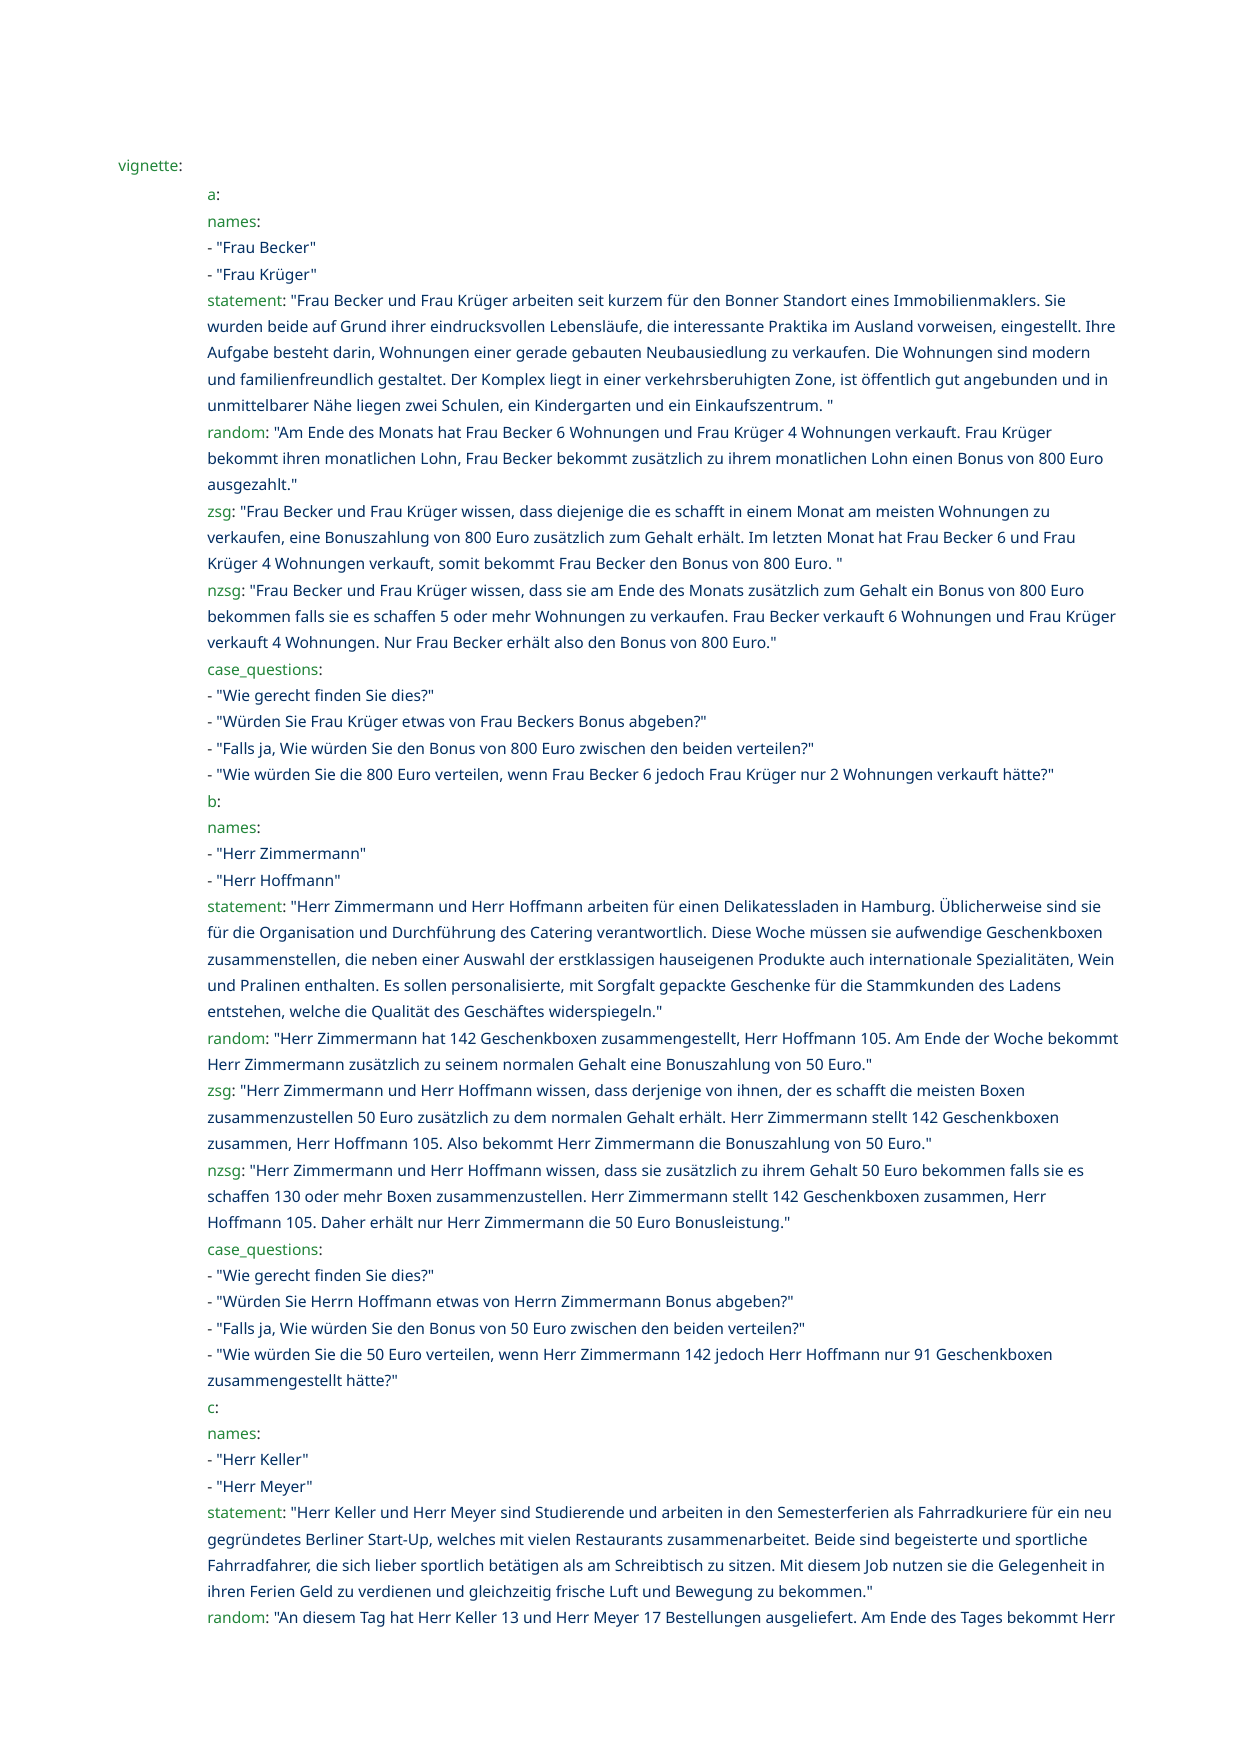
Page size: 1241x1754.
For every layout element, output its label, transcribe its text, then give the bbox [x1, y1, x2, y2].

table_cell [118, 759, 207, 785]
table_cell [118, 812, 207, 838]
table_cell [118, 1418, 207, 1444]
table_cell a: [207, 179, 1122, 205]
table_cell statement: "Frau Becker und Frau Krüger arbeiten seit kurzem für den Bonner Standort eines Immobilienmaklers. Sie wurden beide auf Grund ihrer eindrucksvollen Lebensläufe, die interessante Praktika im Ausland vorweisen, eingestellt. Ihre Aufgabe besteht darin, Wohnungen einer gerade gebauten Neubausiedlung zu verkaufen. Die Wohnungen sind modern und familienfreundlich gestaltet. Der Komplex liegt in einer verkehrsberuhigten Zone, ist öffentlich gut angebunden und in unmittelbarer Nähe liegen zwei Schulen, ein Kindergarten und ein Einkaufszentrum. " [207, 285, 1122, 416]
table_cell - "Falls ja, Wie würden Sie den Bonus von 800 Euro zwischen den beiden verteilen?" [207, 733, 1122, 759]
table_cell [118, 1497, 207, 1602]
table_cell nzsg: "Herr Zimmermann und Herr Hoffmann wissen, dass sie zusätzlich zu ihrem Gehalt 50 Euro bekommen falls sie es schaffen 130 oder mehr Boxen zusammenzustellen. Herr Zimmermann stellt 142 Geschenkboxen zusammen, Herr Hoffmann 105. Daher erhält nur Herr Zimmermann die 50 Euro Bonusleistung." [207, 1154, 1122, 1233]
table_cell random: "Am Ende des Monats hat Frau Becker 6 Wohnungen und Frau Krüger 4 Wohnungen verkauft. Frau Krüger bekommt ihren monatlichen Lohn, Frau Becker bekommt zusätzlich zu ihrem monatlichen Lohn einen Bonus von 800 Euro ausgezahlt." [207, 416, 1122, 495]
table_cell - "Frau Becker" [207, 232, 1122, 258]
table_cell - "Wie gerecht finden Sie dies?" [207, 680, 1122, 706]
table_cell [118, 495, 207, 574]
table_cell [118, 654, 207, 680]
table_cell [118, 179, 207, 205]
table_header vignette: [118, 147, 207, 179]
table_header [207, 147, 1122, 179]
table_cell [118, 1339, 207, 1391]
table_cell [118, 1444, 207, 1470]
table_cell [118, 1286, 207, 1312]
table_cell statement: "Herr Zimmermann und Herr Hoffmann arbeiten für einen Delikatessladen in Hamburg. Üblicherweise sind sie für die Organisation und Durchführung des Catering verantwortlich. Diese Woche müssen sie aufwendige Geschenkboxen zusammenstellen, die neben einer Auswahl der erstklassigen hauseigenen Produkte auch internationale Spezialitäten, Wein und Pralinen enthalten. Es sollen personalisierte, mit Sorgfalt gepackte Geschenke für die Stammkunden des Ladens entstehen, welche die Qualität des Geschäftes widerspiegeln." [207, 891, 1122, 1022]
table_cell - "Falls ja, Wie würden Sie den Bonus von 50 Euro zwischen den beiden verteilen?" [207, 1312, 1122, 1339]
table_cell [118, 416, 207, 495]
table_cell [118, 1470, 207, 1497]
table_cell [118, 864, 207, 891]
table_cell - "Wie gerecht finden Sie dies?" [207, 1260, 1122, 1286]
table_cell - "Würden Sie Herrn Hoffmann etwas von Herrn Zimmermann Bonus abgeben?" [207, 1286, 1122, 1312]
table_cell [118, 232, 207, 258]
table_cell [118, 1260, 207, 1286]
table_cell - "Würden Sie Frau Krüger etwas von Frau Beckers Bonus abgeben?" [207, 706, 1122, 732]
table_cell names: [207, 1418, 1122, 1444]
table_cell [118, 785, 207, 812]
table_cell - "Herr Hoffmann" [207, 864, 1122, 891]
table_cell random: "Herr Zimmermann hat 142 Geschenkboxen zusammengestellt, Herr Hoffmann 105. Am Ende der Woche bekommt Herr Zimmermann zusätzlich zu seinem normalen Gehalt eine Bonuszahlung von 50 Euro." [207, 1023, 1122, 1075]
table_cell [118, 1233, 207, 1259]
table_cell [118, 838, 207, 864]
table_cell [118, 706, 207, 732]
table_cell names: [207, 812, 1122, 838]
table_cell [118, 1602, 207, 1628]
table_cell zsg: "Herr Zimmermann und Herr Hoffmann wissen, dass derjenige von ihnen, der es schafft die meisten Boxen zusammenzustellen 50 Euro zusätzlich zu dem normalen Gehalt erhält. Herr Zimmermann stellt 142 Geschenkboxen zusammen, Herr Hoffmann 105. Also bekommt Herr Zimmermann die Bonuszahlung von 50 Euro." [207, 1075, 1122, 1154]
table_cell statement: "Herr Keller und Herr Meyer sind Studierende und arbeiten in den Semesterferien als Fahrradkuriere für ein neu gegründetes Berliner Start-Up, welches mit vielen Restaurants zusammenarbeitet. Beide sind begeisterte und sportliche Fahrradfahrer, die sich lieber sportlich betätigen als am Schreibtisch zu sitzen. Mit diesem Job nutzen sie die Gelegenheit in ihren Ferien Geld zu verdienen und gleichzeitig frische Luft und Bewegung zu bekommen." [207, 1497, 1122, 1602]
table_cell [118, 285, 207, 416]
table_cell [118, 258, 207, 284]
table_cell case_questions: [207, 654, 1122, 680]
table_cell [118, 1154, 207, 1233]
table_cell [118, 733, 207, 759]
table_cell - "Wie würden Sie die 800 Euro verteilen, wenn Frau Becker 6 jedoch Frau Krüger nur 2 Wohnungen verkauft hätte?" [207, 759, 1122, 785]
table_cell - "Wie würden Sie die 50 Euro verteilen, wenn Herr Zimmermann 142 jedoch Herr Hoffmann nur 91 Geschenkboxen zusammengestellt hätte?" [207, 1339, 1122, 1391]
table_cell [118, 1312, 207, 1339]
table_cell [118, 891, 207, 1022]
table_cell - "Herr Meyer" [207, 1470, 1122, 1497]
table_cell [118, 1075, 207, 1154]
table_cell [118, 574, 207, 653]
table_cell [118, 1391, 207, 1418]
table_cell zsg: "Frau Becker und Frau Krüger wissen, dass diejenige die es schafft in einem Monat am meisten Wohnungen zu verkaufen, eine Bonuszahlung von 800 Euro zusätzlich zum Gehalt erhält. Im letzten Monat hat Frau Becker 6 und Frau Krüger 4 Wohnungen verkauft, somit bekommt Frau Becker den Bonus von 800 Euro. " [207, 495, 1122, 574]
table_cell [118, 680, 207, 706]
table_cell case_questions: [207, 1233, 1122, 1259]
table_cell [118, 205, 207, 232]
table_cell [118, 1023, 207, 1075]
table_cell nzsg: "Frau Becker und Frau Krüger wissen, dass sie am Ende des Monats zusätzlich zum Gehalt ein Bonus von 800 Euro bekommen falls sie es schaffen 5 oder mehr Wohnungen zu verkaufen. Frau Becker verkauft 6 Wohnungen und Frau Krüger verkauft 4 Wohnungen. Nur Frau Becker erhält also den Bonus von 800 Euro." [207, 574, 1122, 653]
table_cell b: [207, 785, 1122, 812]
table_cell random: "An diesem Tag hat Herr Keller 13 und Herr Meyer 17 Bestellungen ausgeliefert. Am Ende des Tages bekommt Herr [207, 1602, 1122, 1628]
table_cell - "Herr Zimmermann" [207, 838, 1122, 864]
table_cell c: [207, 1391, 1122, 1418]
table_cell - "Frau Krüger" [207, 258, 1122, 284]
table_cell - "Herr Keller" [207, 1444, 1122, 1470]
table_cell names: [207, 205, 1122, 232]
